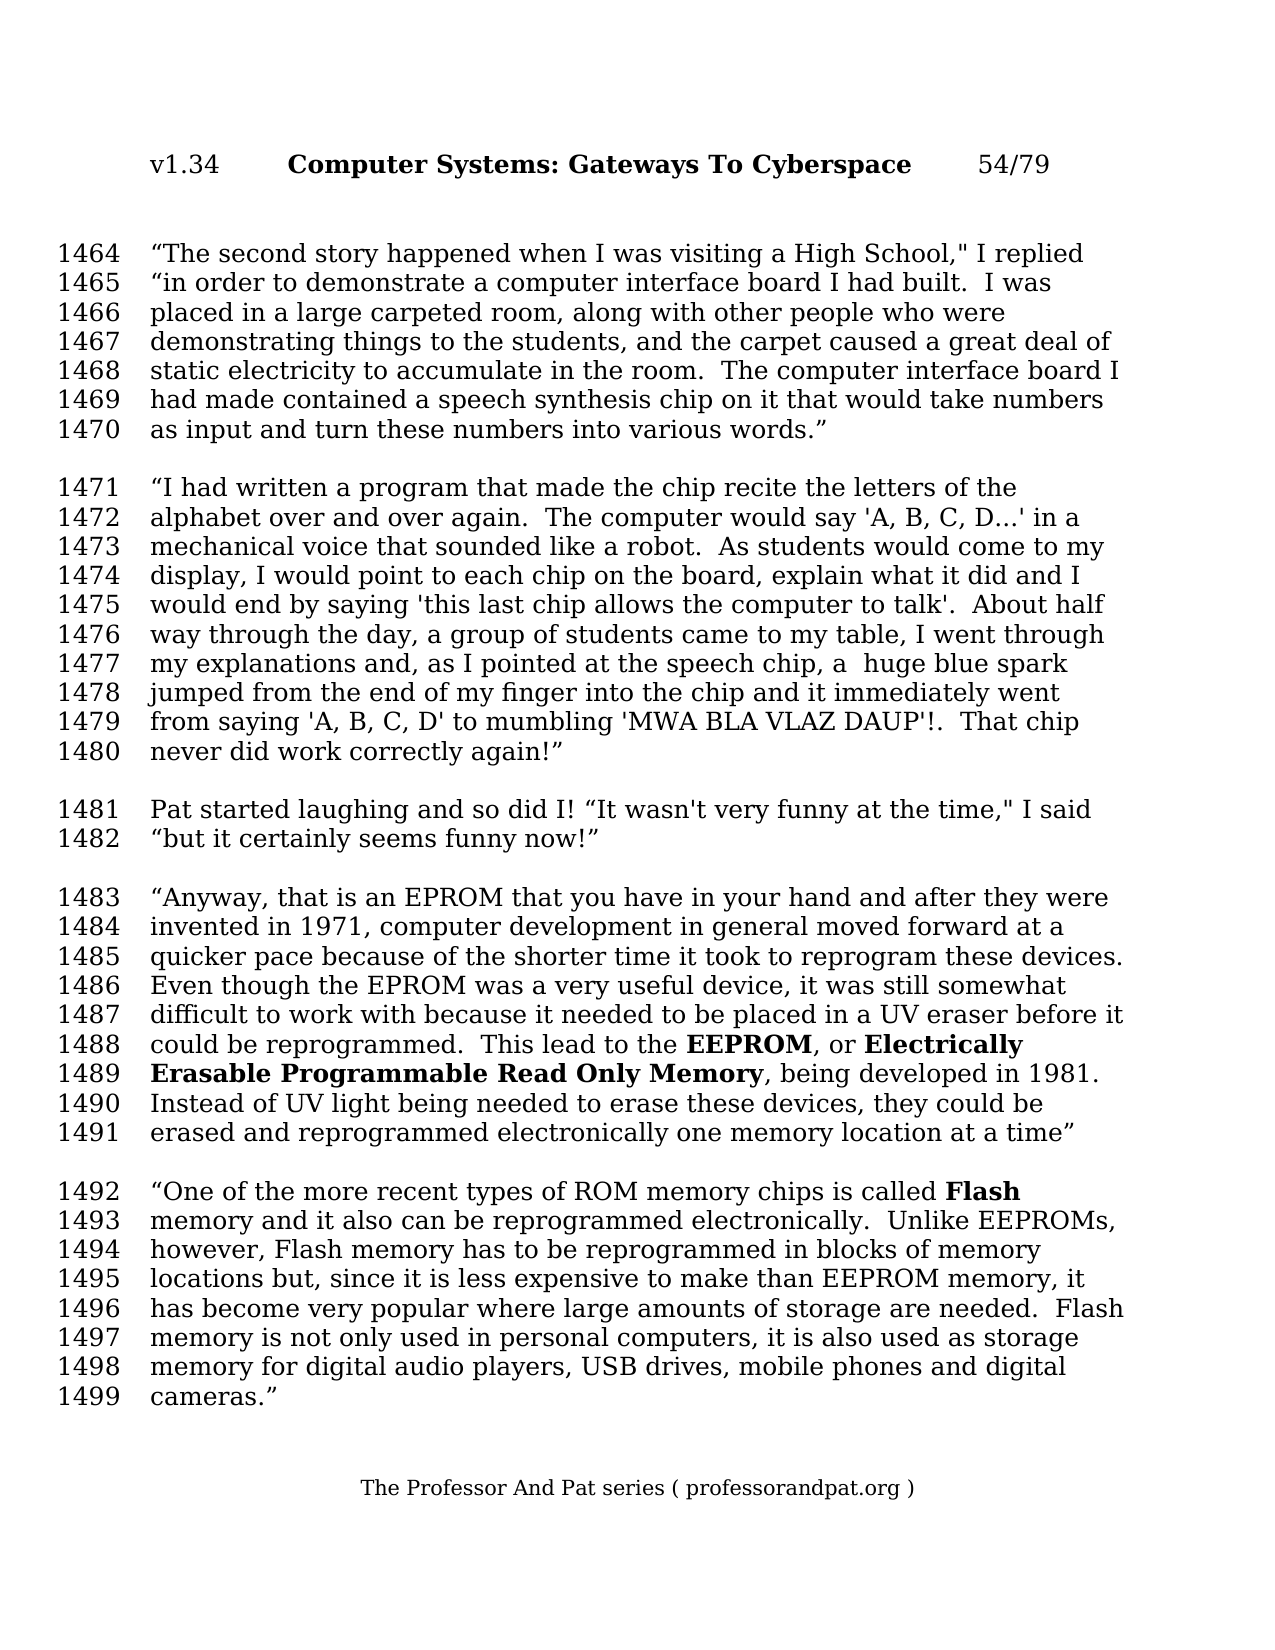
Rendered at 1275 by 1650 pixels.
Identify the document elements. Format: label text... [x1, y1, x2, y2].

text “The second story happened when I was visiting a High School," I replied “in order to demonstrate a computer interface board I had built. I was placed in a large carpeted room, along with other people who were demonstrating things to the students, and the carpet caused a great deal of static electricity to accumulate in the room. The computer interface board I had made contained a speech synthesis chip on it that would take numbers as input and turn these numbers into various words.” [150, 239, 1125, 444]
text “One of the more recent types of ROM memory chips is called Flash memory and it also can be reprogrammed electronically. Unlike EEPROMs, however, Flash memory has to be reprogrammed in blocks of memory locations but, since it is less expensive to make than EEPROM memory, it has become very popular where large amounts of storage are needed. Flash memory is not only used in personal computers, it is also used as storage memory for digital audio players, USB drives, mobile phones and digital cameras.” [150, 1177, 1125, 1411]
text Pat started laughing and so did I! “It wasn't very funny at the time," I said “but it certainly seems funny now!” [150, 795, 1125, 854]
text “Anyway, that is an EPROM that you have in your hand and after they were invented in 1971, computer development in general moved forward at a quicker pace because of the shorter time it took to reprogram these devices. Even though the EPROM was a very useful device, it was still somewhat difficult to work with because it needed to be placed in a UV eraser before it could be reprogrammed. This lead to the EEPROM, or Electrically Erasable Programmable Read Only Memory, being developed in 1981. Instead of UV light being needed to erase these devices, they could be erased and reprogrammed electronically one memory location at a time” [150, 883, 1125, 1147]
text “I had written a program that made the chip recite the letters of the alphabet over and over again. The computer would say 'A, B, C, D...' in a mechanical voice that sounded like a robot. As students would come to my display, I would point to each chip on the board, explain what it did and I would end by saying 'this last chip allows the computer to talk'. About half way through the day, a group of students came to my table, I went through my explanations and, as I pointed at the speech chip, a huge blue spark jumped from the end of my finger into the chip and it immediately went from saying 'A, B, C, D' to mumbling 'MWA BLA VLAZ DAUP'!. That chip never did work correctly again!” [150, 473, 1125, 766]
